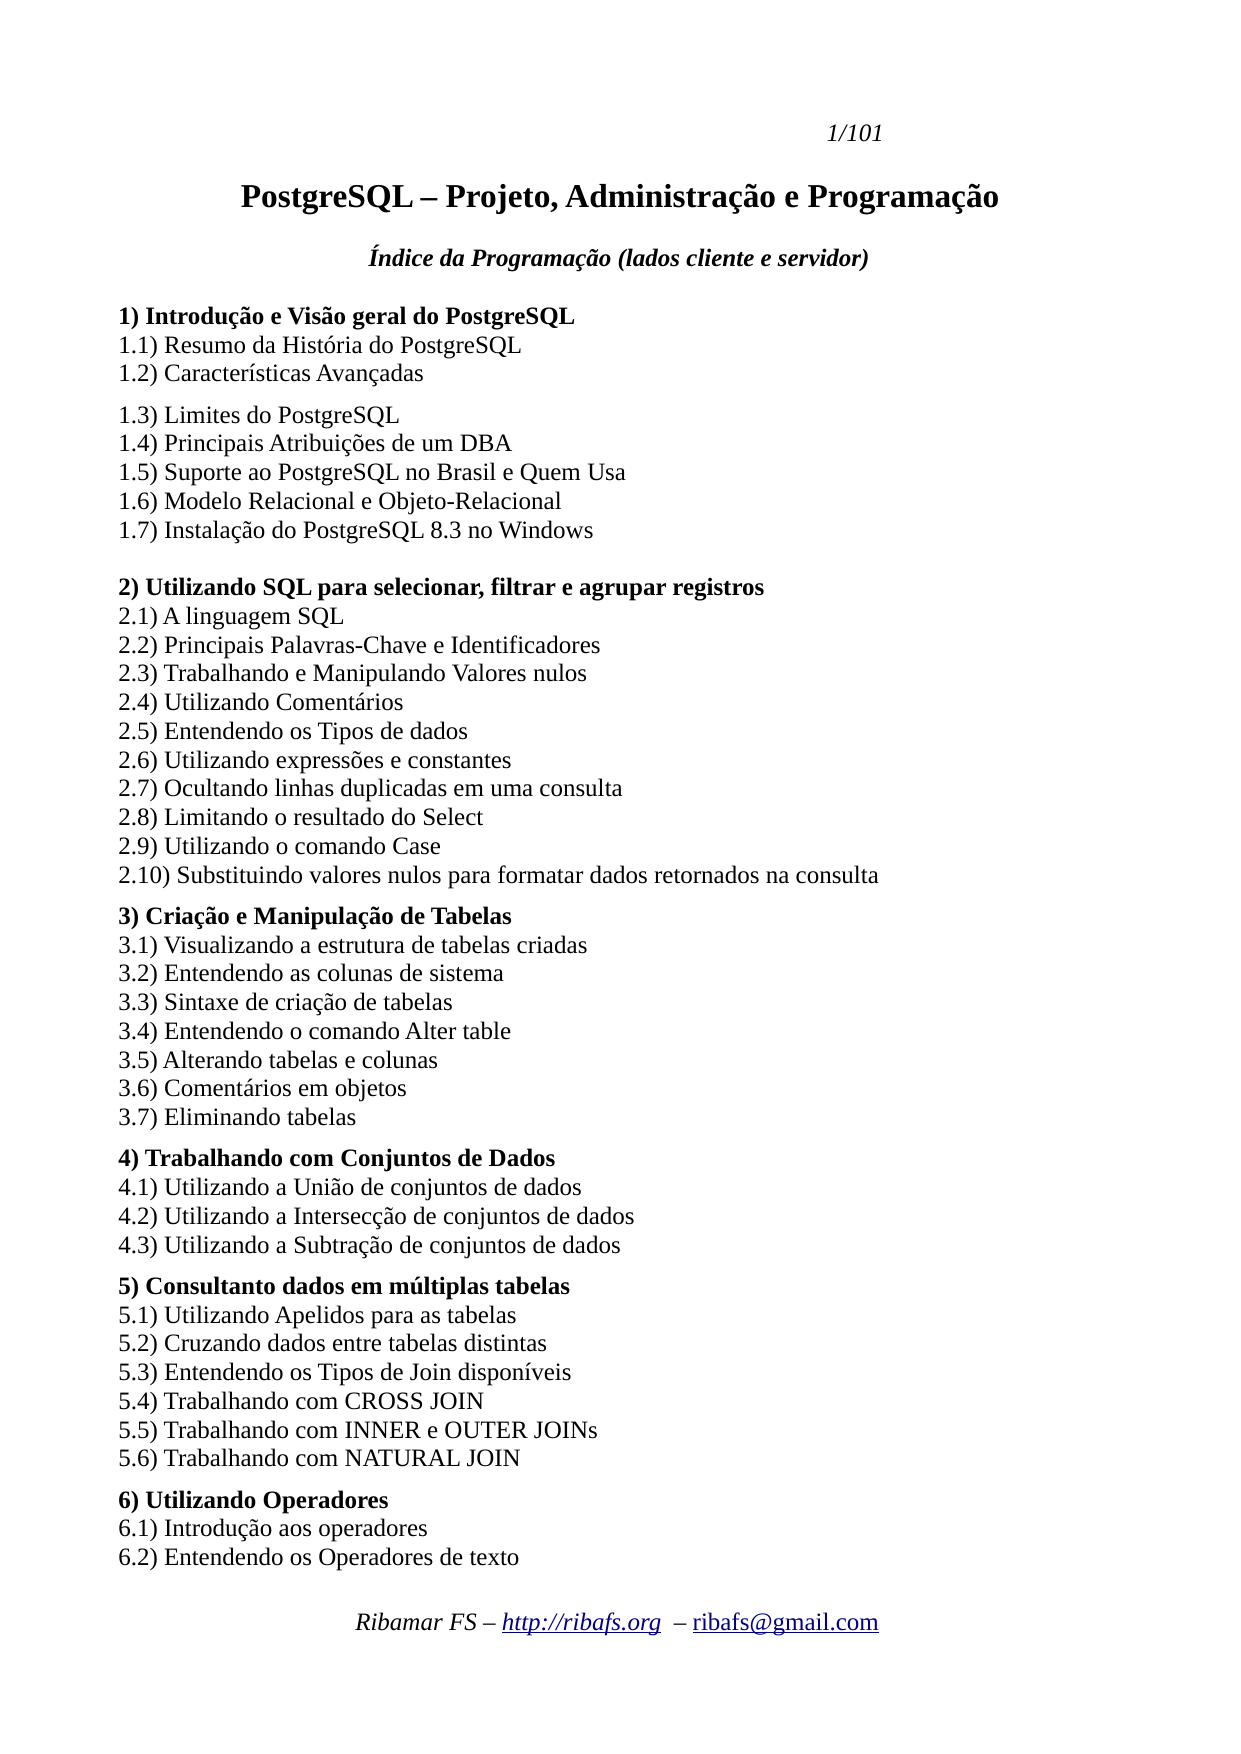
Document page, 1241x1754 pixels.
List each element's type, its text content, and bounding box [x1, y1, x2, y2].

text PostgreSQL – Projeto, Administração e Programação [118, 176, 1122, 215]
text Índice da Programação (lados cliente e servidor) [118, 243, 1122, 272]
text 1) Introdução e Visão geral do PostgreSQL 1.1) Resumo da História do PostgreSQL 1.2) Características Avançadas [118, 301, 1122, 387]
text 1.3) Limites do PostgreSQL [118, 400, 1122, 428]
text 4) Trabalhando com Conjuntos de Dados 4.1) Utilizando a União de conjuntos de dados 4.2) Utilizando a Intersecção de conjuntos de dados 4.3) Utilizando a Subtração de conjuntos de dados [118, 1143, 1122, 1258]
text 3) Criação e Manipulação de Tabelas 3.1) Visualizando a estrutura de tabelas criadas 3.2) Entendendo as colunas de sistema 3.3) Sintaxe de criação de tabelas 3.4) Entendendo o comando Alter table 3.5) Alterando tabelas e colunas 3.6) Comentários em objetos 3.7) Eliminando tabelas [118, 901, 1122, 1131]
text 1.4) Principais Atribuições de um DBA 1.5) Suporte ao PostgreSQL no Brasil e Quem Usa 1.6) Modelo Relacional e Objeto-Relacional [118, 428, 1122, 515]
text 5) Consultanto dados em múltiplas tabelas 5.1) Utilizando Apelidos para as tabelas 5.2) Cruzando dados entre tabelas distintas 5.3) Entendendo os Tipos de Join disponíveis 5.4) Trabalhando com CROSS JOIN 5.5) Trabalhando com INNER e OUTER JOINs 5.6) Trabalhando com NATURAL JOIN [118, 1271, 1122, 1472]
text 1.7) Instalação do PostgreSQL 8.3 no Windows [118, 515, 1122, 572]
text 6) Utilizando Operadores 6.1) Introdução aos operadores 6.2) Entendendo os Operadores de texto [118, 1485, 1122, 1571]
text 2) Utilizando SQL para selecionar, filtrar e agrupar registros 2.1) A linguagem SQL 2.2) Principais Palavras-Chave e Identificadores 2.3) Trabalhando e Manipulando Valores nulos 2.4) Utilizando Comentários 2.5) Entendendo os Tipos de dados 2.6) Utilizando expressões e constantes 2.7) Ocultando linhas duplicadas em uma consulta 2.8) Limitando o resultado do Select 2.9) Utilizando o comando Case 2.10) Substituindo valores nulos para formatar dados retornados na consulta [118, 572, 1122, 888]
